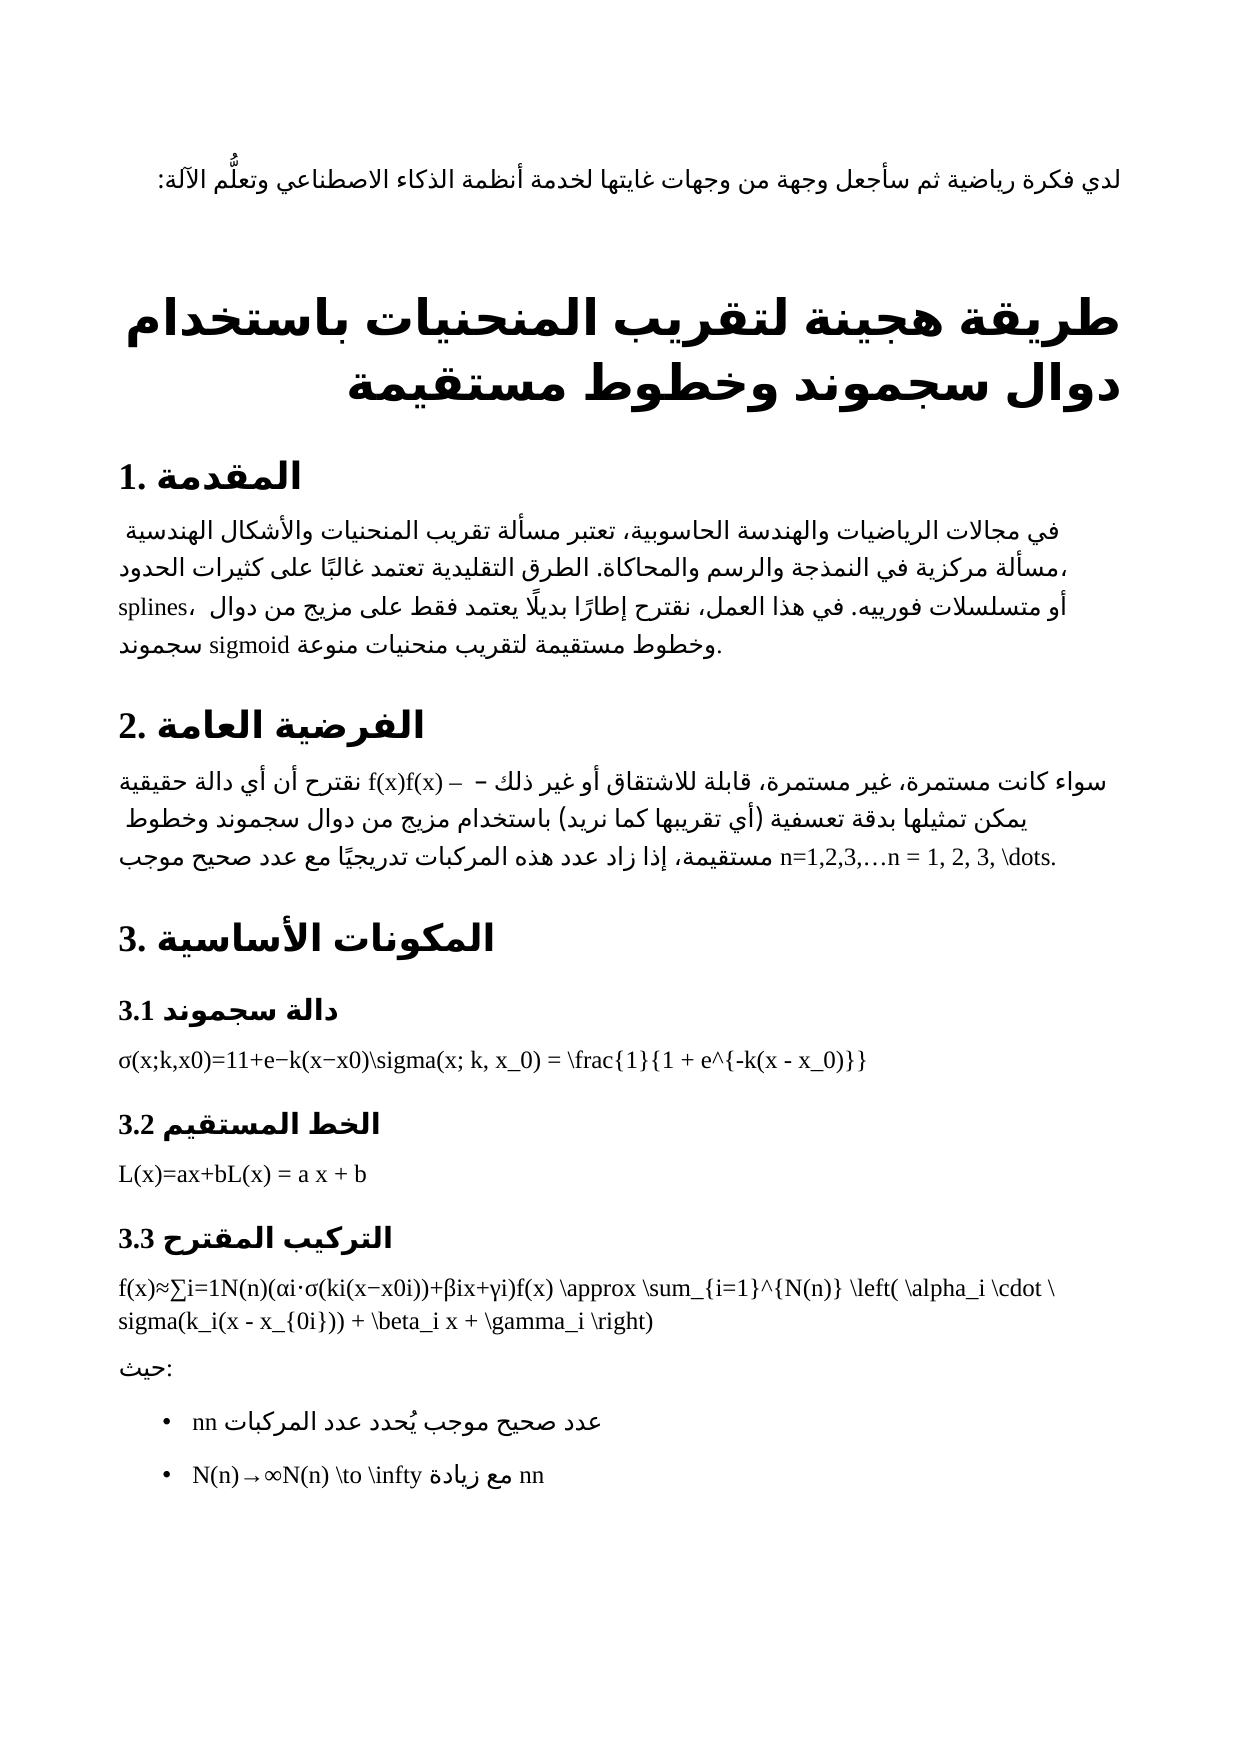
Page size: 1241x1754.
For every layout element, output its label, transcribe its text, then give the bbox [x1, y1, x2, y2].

subtitle 3. المكونات الأساسية [118, 916, 1122, 966]
text في مجالات الرياضيات والهندسة الحاسوبية، تعتبر مسألة تقريب المنحنيات والأشكال الهندسية مسألة مركزية في النمذجة والرسم والمحاكاة. الطرق التقليدية تعتمد غالبًا على كثيرات الحدود، splines، أو متسلسلات فورييه. في هذا العمل، نقترح إطارًا بديلًا يعتمد فقط على مزيج من دوال سجموند sigmoid وخطوط مستقيمة لتقريب منحنيات منوعة. [118, 517, 1122, 663]
subtitle 3.2 الخط المستقيم [118, 1107, 1122, 1147]
subtitle طريقة هجينة لتقريب المنحنيات باستخدام دوال سجموند وخطوط مستقيمة [118, 290, 1122, 421]
list nn عدد صحيح موجب يُحدد عدد المركبات [162, 1407, 1122, 1440]
text L(x)=ax+bL(x) = a x + b [118, 1159, 1122, 1188]
list N(n)→∞N(n) \to \infty مع زيادة nn [162, 1460, 1122, 1493]
text لدي فكرة رياضية ثم سأجعل وجهة من وجهات غايتها لخدمة أنظمة الذكاء الاصطناعي وتعلُّم الآلة: [118, 166, 1122, 198]
text نقترح أن أي دالة حقيقية f(x)f(x) – سواء كانت مستمرة، غير مستمرة، قابلة للاشتقاق أو غير ذلك – يمكن تمثيلها بدقة تعسفية (أي تقريبها كما نريد) باستخدام مزيج من دوال سجموند وخطوط مستقيمة، إذا زاد عدد هذه المركبات تدريجيًا مع عدد صحيح موجب n=1,2,3,…n = 1, 2, 3, \dots. [118, 767, 1122, 876]
subtitle 3.1 دالة سجموند [118, 993, 1122, 1033]
subtitle 2. الفرضية العامة [118, 704, 1122, 754]
text f(x)≈∑i=1N(n)(αi⋅σ(ki(x−x0i))+βix+γi)f(x) \approx \sum_{i=1}^{N(n)} \left( \alpha_i \cdot \sigma(k_i(x - x_{0i})) + \beta_i x + \gamma_i \right) [118, 1273, 1122, 1335]
subtitle 1. المقدمة [118, 454, 1122, 504]
text حيث: [118, 1353, 1122, 1387]
subtitle 3.3 التركيب المقترح [118, 1221, 1122, 1260]
text σ(x;k,x0)=11+e−k(x−x0)\sigma(x; k, x_0) = \frac{1}{1 + e^{-k(x - x_0)}} [118, 1045, 1122, 1074]
